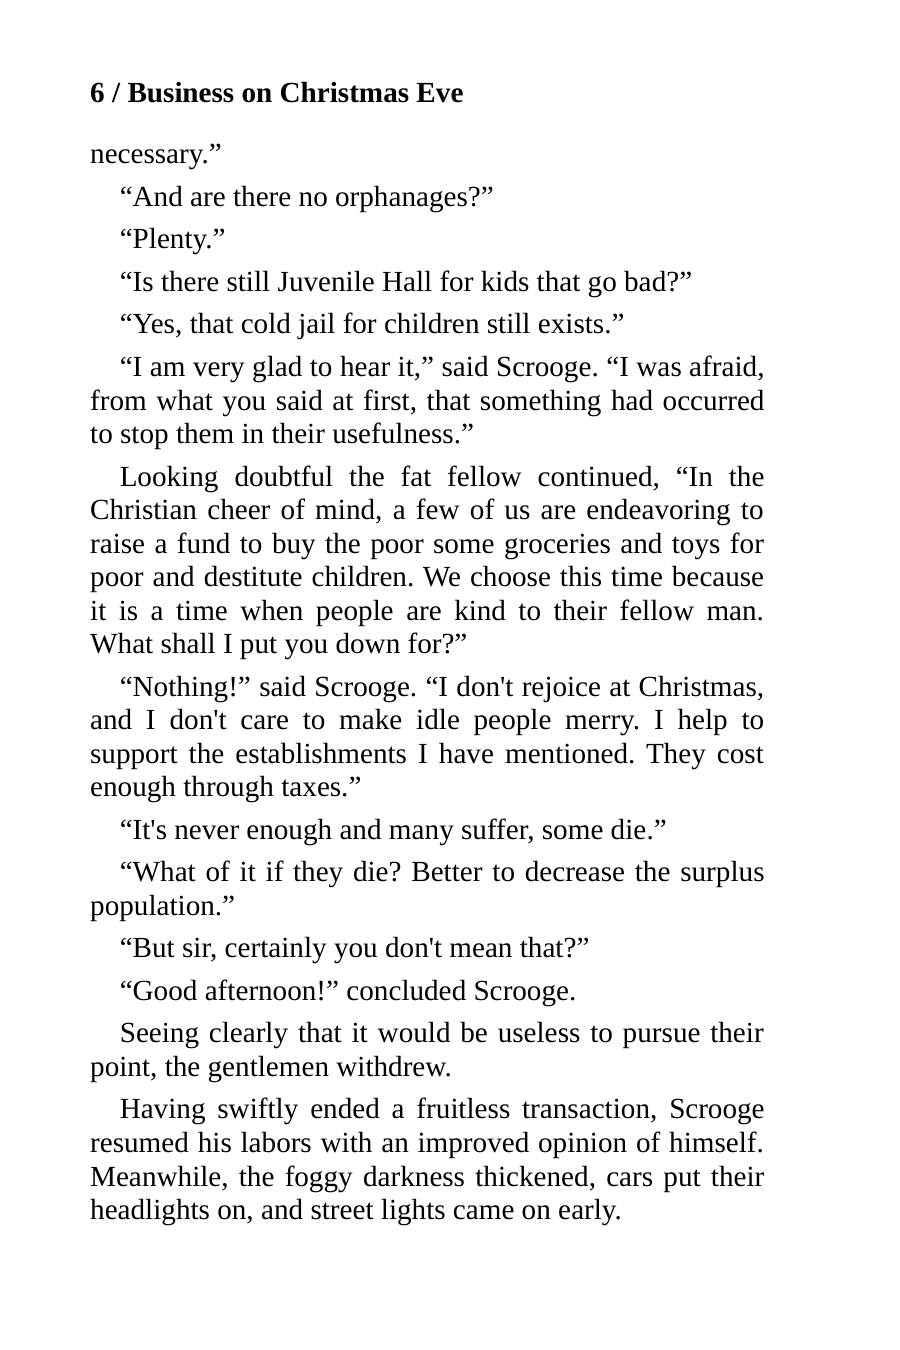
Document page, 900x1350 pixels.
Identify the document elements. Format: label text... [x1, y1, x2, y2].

text Having swiftly ended a fruitless transaction, Scrooge resumed his labors with an improved opinion of himself. Meanwhile, the foggy darkness thickened, cars put their headlights on, and street lights came on early. [90, 1092, 765, 1226]
text necessary.” [90, 137, 765, 170]
text “It's never enough and many suffer, some die.” [90, 812, 765, 846]
text “Yes, that cold jail for children still exists.” [90, 307, 765, 340]
text “Plenty.” [90, 222, 765, 255]
text “What of it if they die? Better to decrease the surplus population.” [90, 854, 765, 922]
text “Nothing!” said Scrooge. “I don't rejoice at Christmas, and I don't care to make idle people merry. I help to support the establishments I have mentioned. They cost enough through taxes.” [90, 669, 765, 803]
text “Is there still Juvenile Hall for kids that go bad?” [90, 264, 765, 298]
text “Good afternoon!” concluded Scrooge. [90, 973, 765, 1007]
text “But sir, certainly you don't mean that?” [90, 931, 765, 964]
text “I am very glad to hear it,” said Scrooge. “I was afraid, from what you said at first, that something had occurred to stop them in their usefulness.” [90, 349, 765, 450]
text “And are there no orphanages?” [90, 179, 765, 213]
text Seeing clearly that it would be useless to pursue their point, the gentlemen withdrew. [90, 1016, 765, 1083]
text Looking doubtful the fat fellow continued, “In the Christian cheer of mind, a few of us are endeavoring to raise a fund to buy the poor some groceries and toys for poor and destitute children. We choose this time because it is a time when people are kind to their fellow man. What shall I put you down for?” [90, 459, 765, 660]
